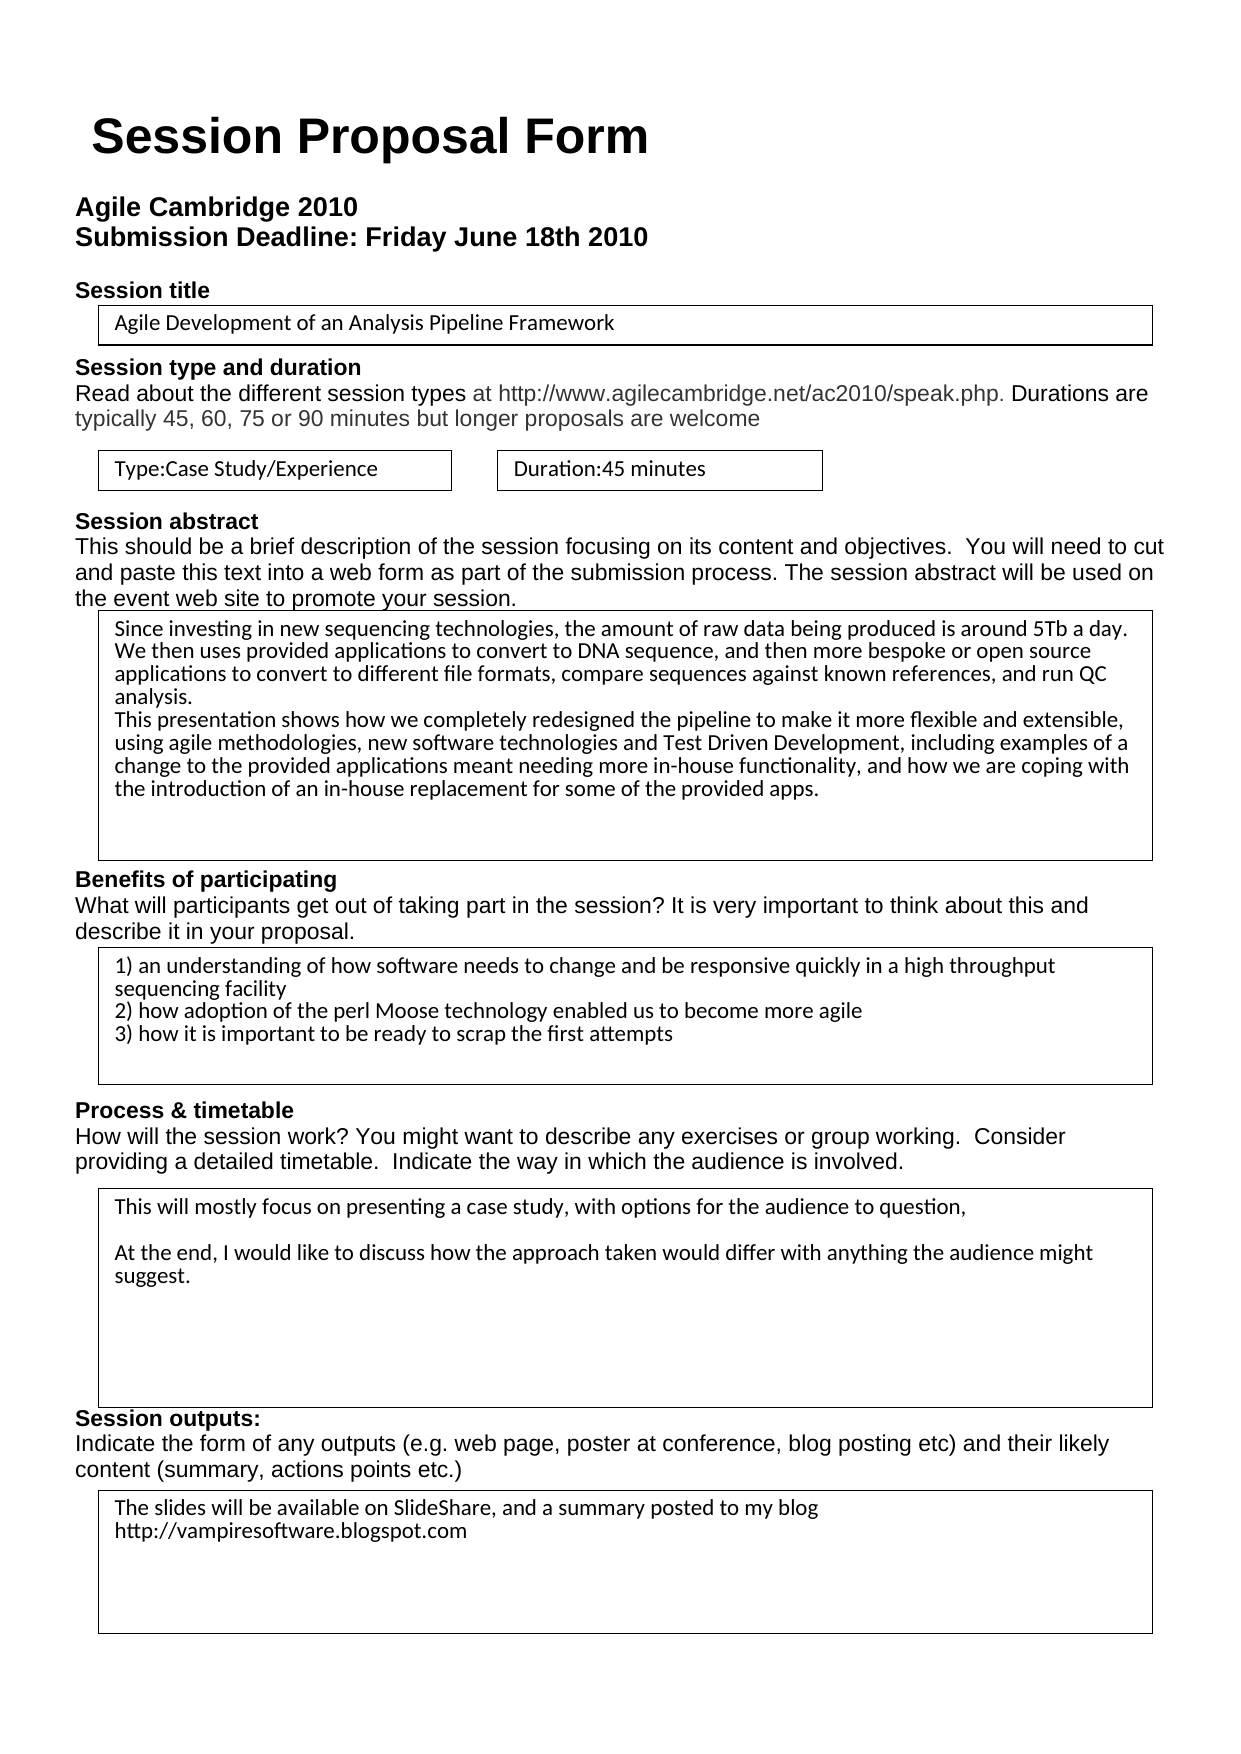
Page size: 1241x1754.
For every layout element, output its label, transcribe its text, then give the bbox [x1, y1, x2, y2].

text Type:Case Study/Experience [114, 459, 435, 482]
text Session Proposal Form [75, 101, 1165, 166]
text Agile Development of an Analysis Pipeline Framework [114, 314, 1136, 337]
text This should be a brief description of the session focusing on its content and objectives. You will need to cut and paste this text into a web form as part of the submission process. The session abstract will be used on the event web site to promote your session. [75, 534, 1165, 611]
text Since investing in new sequencing technologies, the amount of raw data being produced is around 5Tb a day. We then uses provided applications to convert to DNA sequence, and then more bespoke or open source applications to convert to different file formats, compare sequences against known references, and run QC analysis. [114, 619, 1136, 711]
text Agile Cambridge 2010 [75, 191, 1165, 222]
text Read about the different session types at http://www.agilecambridge.net/ac2010/speak.php. Durations are typically 45, 60, 75 or 90 minutes but longer proposals are welcome [75, 380, 1165, 431]
text Session type and duration [75, 354, 1165, 380]
text The slides will be available on SlideShare, and a summary posted to my blog [114, 1498, 1136, 1521]
text Session outputs: [75, 1405, 1165, 1431]
text This will mostly focus on presenting a case study, with options for the audience to question, [114, 1197, 1136, 1220]
text 1) an understanding of how software needs to change and be responsive quickly in a high throughput sequencing facility [114, 956, 1136, 1002]
text Process & timetable [75, 1098, 1165, 1123]
text Submission Deadline: Friday June 18th 2010 [75, 222, 1165, 252]
text Duration:45 minutes [514, 459, 807, 482]
text Benefits of participating [75, 867, 1165, 893]
text What will participants get out of taking part in the session? It is very important to think about this and describe it in your proposal. [75, 893, 1165, 944]
text This presentation shows how we completely redesigned the pipeline to make it more flexible and extensible, using agile methodologies, new software technologies and Test Driven Development, including examples of a change to the provided applications meant needing more in-house functionality, and how we are coping with the introduction of an in-house replacement for some of the provided apps. [114, 711, 1136, 802]
text Indicate the form of any outputs (e.g. web page, poster at conference, blog posting etc) and their likely content (summary, actions points etc.) [75, 1431, 1165, 1482]
text 2) how adoption of the perl Moose technology enabled us to become more agile [114, 1002, 1136, 1025]
text 3) how it is important to be ready to scrap the first attempts [114, 1025, 1136, 1048]
text How will the session work? You might want to describe any exercises or group working. Consider providing a detailed timetable. Indicate the way in which the audience is involved. [75, 1123, 1165, 1174]
text http://vampiresoftware.blogspot.com [114, 1521, 1136, 1544]
text Session abstract [75, 508, 1165, 534]
text At the end, I would like to discuss how the approach taken would differ with anything the audience might suggest. [114, 1243, 1136, 1289]
text Session title [75, 278, 1165, 303]
